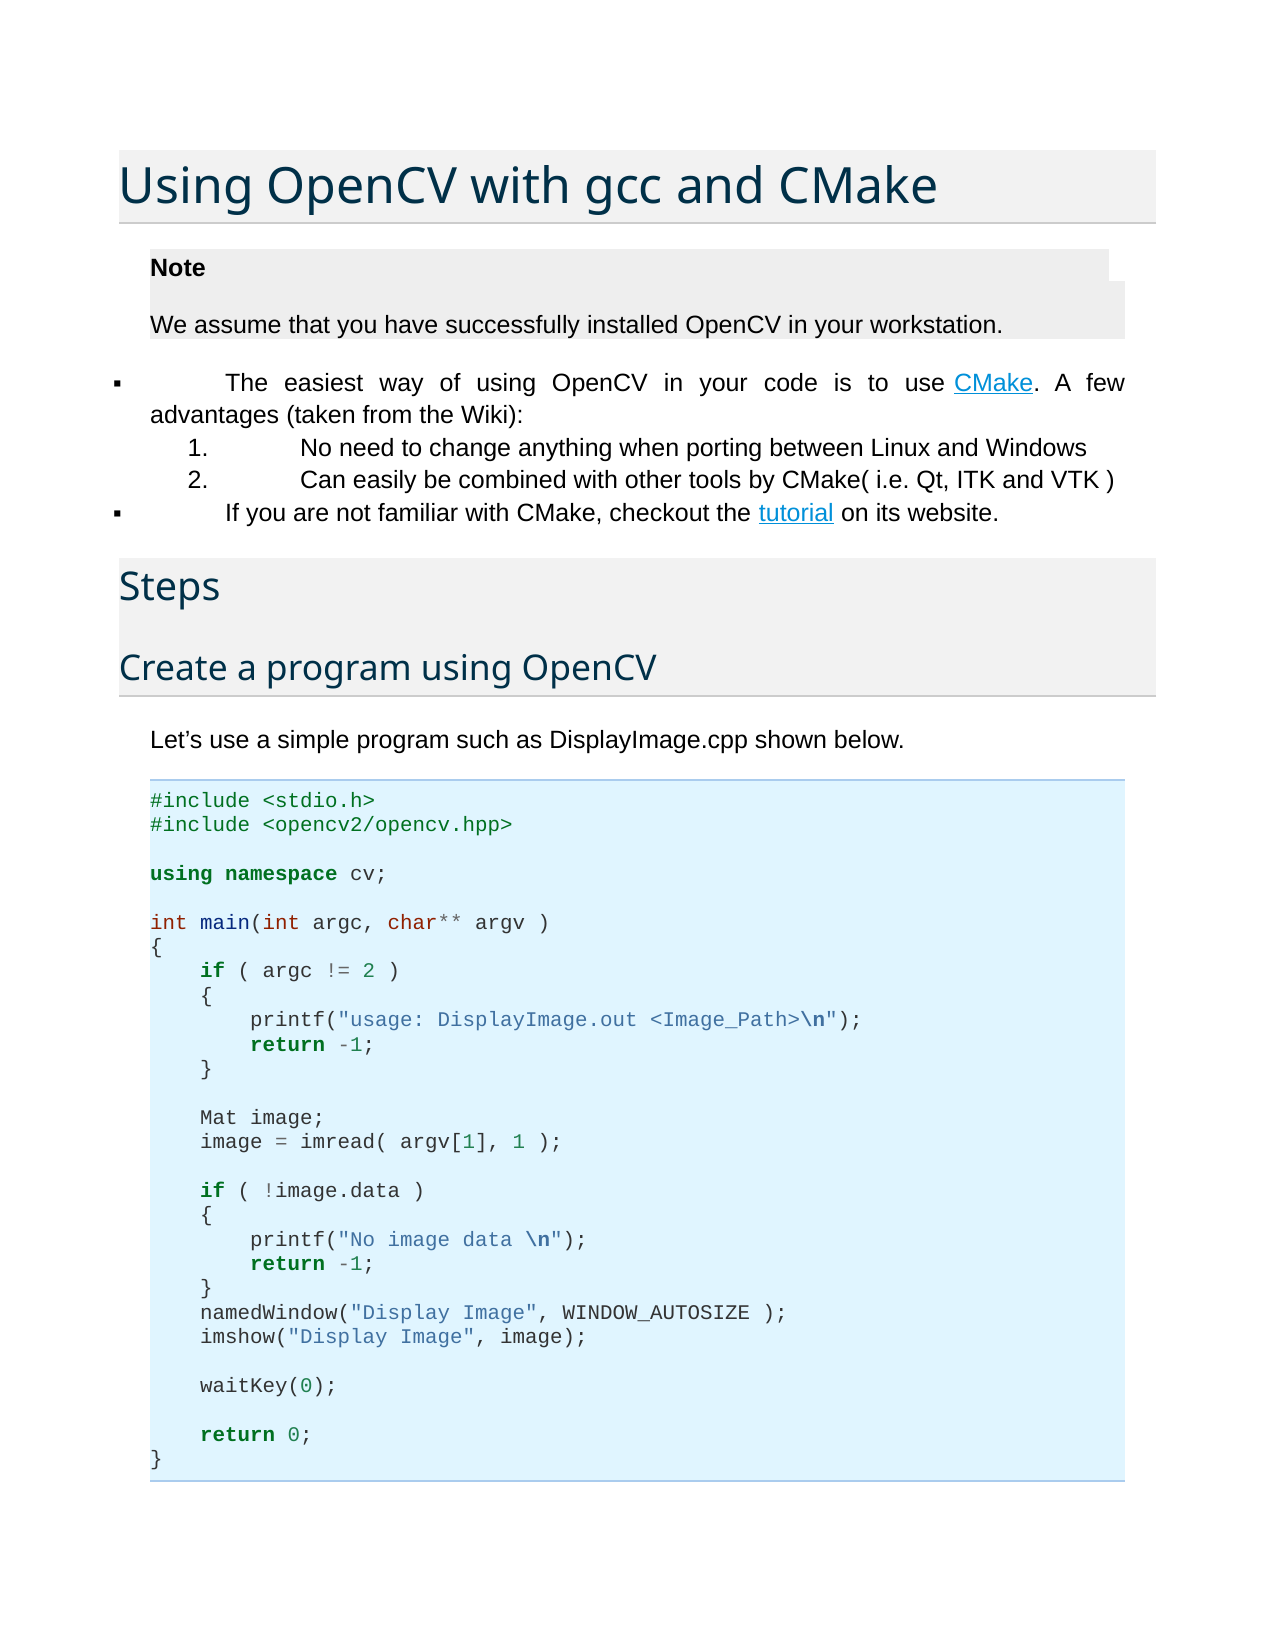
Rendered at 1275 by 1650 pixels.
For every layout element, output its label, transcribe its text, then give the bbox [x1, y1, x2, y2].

text if ( argc != 2 ) [150, 960, 1125, 984]
text return -1; [150, 1252, 1125, 1277]
text if ( !image.data ) [150, 1179, 1125, 1203]
text #include <stdio.h> [150, 781, 1125, 813]
text printf("usage: DisplayImage.out <Image_Path>\n"); [150, 1008, 1125, 1033]
text return -1; [150, 1033, 1125, 1057]
text printf("No image data \n"); [150, 1228, 1125, 1252]
subtitle Create a program using OpenCV [119, 643, 1156, 695]
text return 0; [150, 1423, 1125, 1437]
text { [150, 984, 1125, 1008]
list If you are not familiar with CMake, checkout the tutorial on its website. [112, 494, 1125, 526]
subtitle Steps [119, 558, 1156, 612]
text } [150, 1277, 1125, 1301]
text Note [150, 249, 1109, 281]
subtitle Using OpenCV with gcc and CMake [119, 150, 1156, 222]
text namedWindow("Display Image", WINDOW_AUTOSIZE ); [150, 1301, 1125, 1325]
text { [150, 1203, 1125, 1228]
text #include <opencv2/opencv.hpp> [150, 813, 1125, 838]
text waitKey(0); [150, 1374, 1125, 1398]
text Mat image; [150, 1106, 1125, 1130]
text { [150, 935, 1125, 960]
text Let’s use a simple program such as DisplayImage.cpp shown below. [150, 722, 1125, 754]
list Can easily be combined with other tools by CMake( i.e. Qt, ITK and VTK ) [187, 461, 1125, 494]
text imshow("Display Image", image); [150, 1325, 1125, 1350]
text using namespace cv; [150, 862, 1125, 887]
text } [150, 1057, 1125, 1082]
list The easiest way of using OpenCV in your code is to use CMake. A few advantages (taken from the Wiki): [112, 364, 1125, 429]
text } [150, 1437, 1125, 1480]
list No need to change anything when porting between Linux and Windows [187, 429, 1125, 461]
text We assume that you have successfully installed OpenCV in your workstation. [150, 306, 1125, 339]
text image = imread( argv[1], 1 ); [150, 1130, 1125, 1155]
text int main(int argc, char** argv ) [150, 911, 1125, 935]
